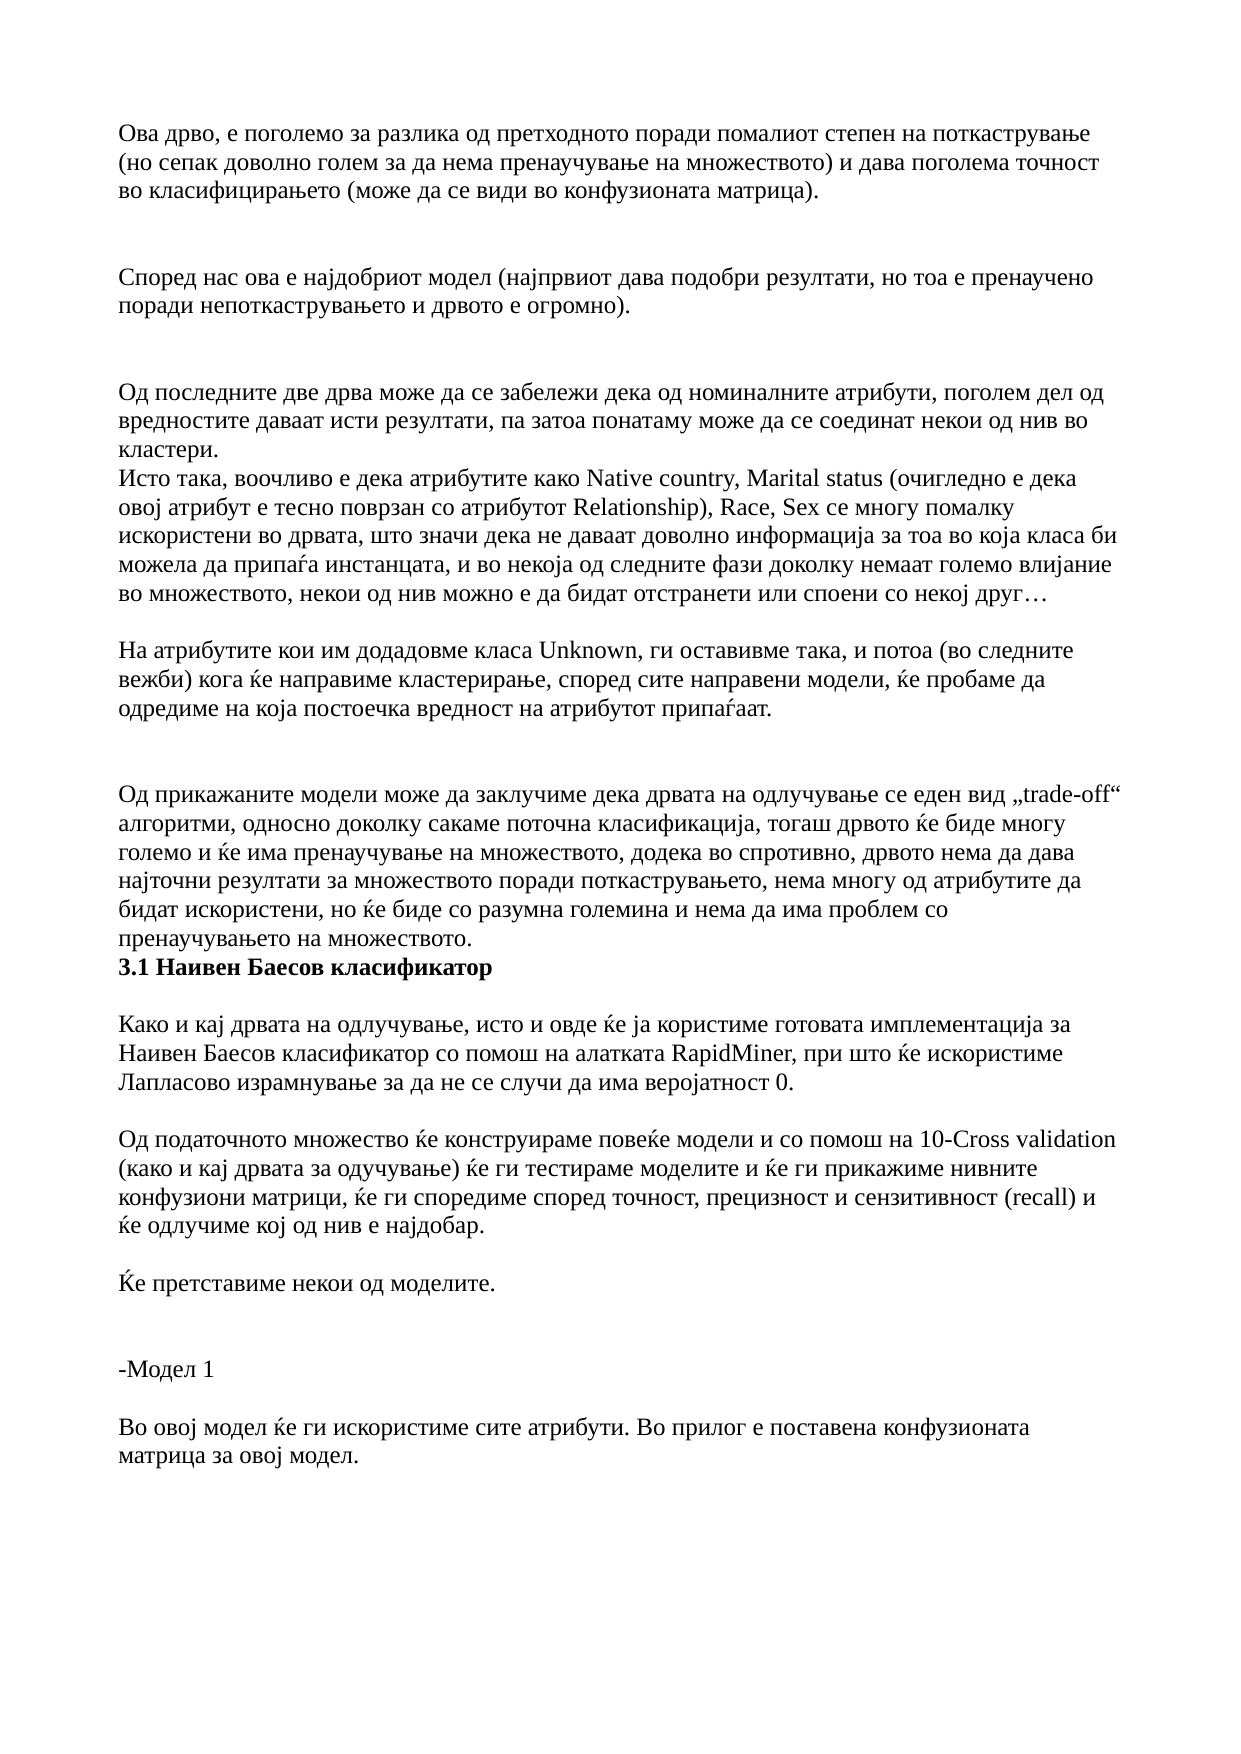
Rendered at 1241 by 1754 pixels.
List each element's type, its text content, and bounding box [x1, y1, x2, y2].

text Исто така, воочливо е дека атрибутите како Native country, Marital status (очигледно е дека овој атрибут е тесно поврзан со атрибутот Relationship), Race, Sex се многу помалку искористени во дрвата, што значи дека не даваат доволно информација за тоа во која класа би можела да припаѓа инстанцата, и во некоја од следните фази доколку немаат големо влијание во множеството, некои од нив можно е да бидат отстранети или споени со некој друг… [118, 463, 1122, 607]
text Според нас ова е најдобриот модел (најпрвиот дава подобри резултати, но тоа е пренаучено поради непоткаструвањето и дрвото е огромно). [118, 262, 1122, 319]
text 3.1 Наивен Баесов класификатор [118, 952, 1122, 981]
text Од прикажаните модели може да заклучиме дека дрвата на одлучување се еден вид „trade-off“ алгоритми, односно доколку сакаме поточна класификација, тогаш дрвото ќе биде многу големо и ќе има пренаучување на множеството, додека во спротивно, дрвото нема да дава најточни резултати за множеството поради поткаструвањето, нема многу од атрибутите да бидат искористени, но ќе биде со разумна големина и нема да има проблем со пренаучувањето на множеството. [118, 779, 1122, 952]
text Како и кај дрвата на одлучување, исто и овде ќе ја користиме готовата имплементација за Наивен Баесов класификатор со помош на алатката RapidMiner, при што ќе искористиме Лапласово израмнување за да не се случи да има веројатност 0. [118, 1009, 1122, 1096]
text Во овој модел ќе ги искористиме сите атрибути. Во прилог е поставена конфузионата матрица за овој модел. [118, 1412, 1122, 1469]
text Од податочното множество ќе конструираме повеќе модели и со помош на 10-Cross validation (како и кај дрвата за одучување) ќе ги тестираме моделите и ќе ги прикажиме нивните конфузиони матрици, ќе ги споредиме според точност, прецизност и сензитивност (recall) и ќе одлучиме кој од нив е најдобар. [118, 1124, 1122, 1239]
text Ова дрво, е поголемо за разлика од претходното поради помалиот степен на поткастрување (но сепак доволно голем за да нема пренаучување на множеството) и дава поголема точност во класифицирањето (може да се види во конфузионата матрица). [118, 118, 1122, 204]
text -Модел 1 [118, 1354, 1122, 1383]
text Од последните две дрва може да се забележи дека од номиналните атрибути, поголем дел од вредностите даваат исти резултати, па затоа понатаму може да се соединат некои од нив во кластери. [118, 377, 1122, 463]
text На атрибутите кои им додадовме класа Unknown, ги оставивме така, и потоа (во следните вежби) кога ќе направиме кластерирање, според сите направени модели, ќе пробаме да одредиме на која постоечка вредност на атрибутот припаѓаат. [118, 636, 1122, 722]
text Ќе претставиме некои од моделите. [118, 1268, 1122, 1297]
